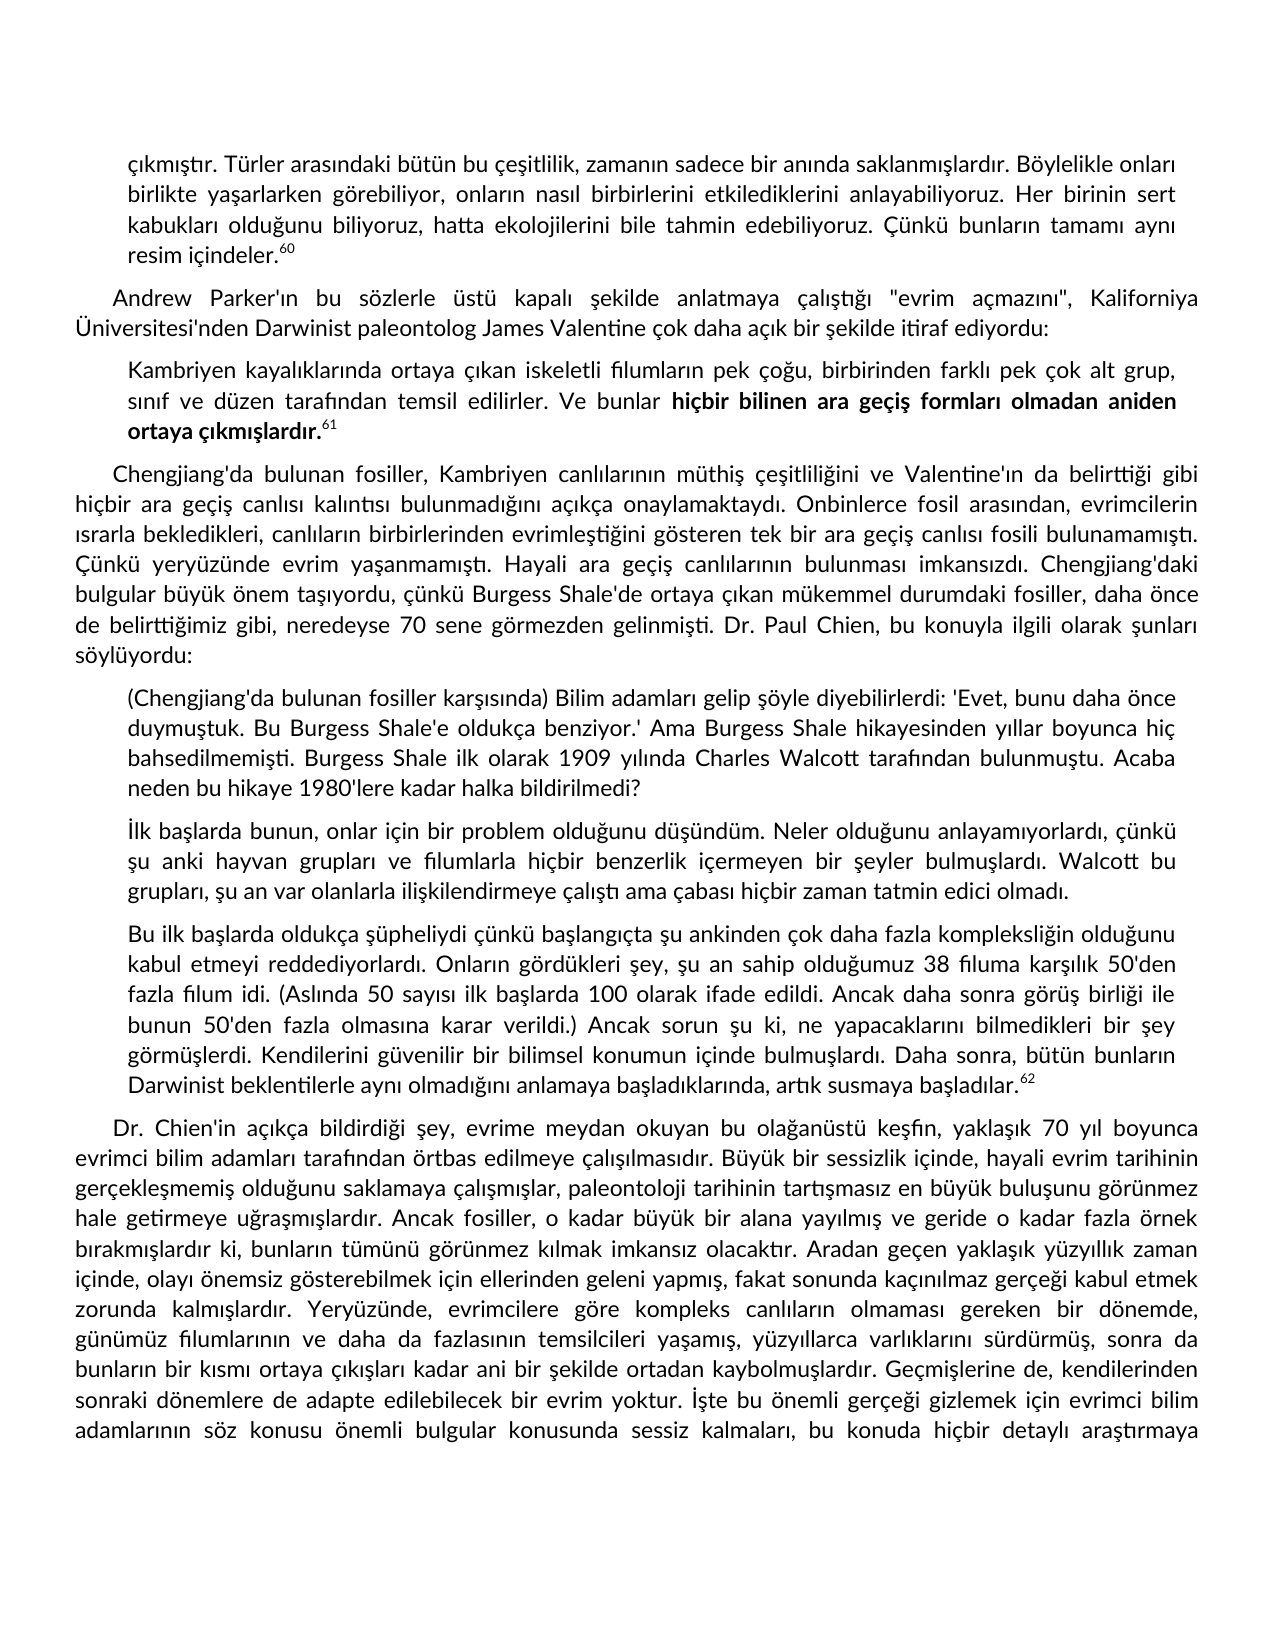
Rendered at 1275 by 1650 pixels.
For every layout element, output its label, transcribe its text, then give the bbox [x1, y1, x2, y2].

text çıkmıştır. Türler arasındaki bütün bu çeşitlilik, zamanın sadece bir anında saklanmışlardır. Böylelikle onları birlikte yaşarlarken görebiliyor, onların nasıl birbirlerini etkilediklerini anlayabiliyoruz. Her birinin sert kabukları olduğunu biliyoruz, hatta ekolojilerini bile tahmin edebiliyoruz. Çünkü bunların tamamı aynı resim içindeler.60 [127, 150, 1177, 268]
text Dr. Chien'in açıkça bildirdiği şey, evrime meydan okuyan bu olağanüstü keşfin, yaklaşık 70 yıl boyunca evrimci bilim adamları tarafından örtbas edilmeye çalışılmasıdır. Büyük bir sessizlik içinde, hayali evrim tarihinin gerçekleşmemiş olduğunu saklamaya çalışmışlar, paleontoloji tarihinin tartışmasız en büyük buluşunu görünmez hale getirmeye uğraşmışlardır. Ancak fosiller, o kadar büyük bir alana yayılmış ve geride o kadar fazla örnek bırakmışlardır ki, bunların tümünü görünmez kılmak imkansız olacaktır. Aradan geçen yaklaşık yüzyıllık zaman içinde, olayı önemsiz gösterebilmek için ellerinden geleni yapmış, fakat sonunda kaçınılmaz gerçeği kabul etmek zorunda kalmışlardır. Yeryüzünde, evrimcilere göre kompleks canlıların olmaması gereken bir dönemde, günümüz filumlarının ve daha da fazlasının temsilcileri yaşamış, yüzyıllarca varlıklarını sürdürmüş, sonra da bunların bir kısmı ortaya çıkışları kadar ani bir şekilde ortadan kaybolmuşlardır. Geçmişlerine de, kendilerinden sonraki dönemlere de adapte edilebilecek bir evrim yoktur. İşte bu önemli gerçeği gizlemek için evrimci bilim adamlarının söz konusu önemli bulgular konusunda sessiz kalmaları, bu konuda hiçbir detaylı araştırmaya [75, 1113, 1200, 1443]
text Kambriyen kayalıklarında ortaya çıkan iskeletli filumların pek çoğu, birbirinden farklı pek çok alt grup, sınıf ve düzen tarafından temsil edilirler. Ve bunlar hiçbir bilinen ara geçiş formları olmadan aniden ortaya çıkmışlardır.61 [127, 356, 1177, 444]
text İlk başlarda bunun, onlar için bir problem olduğunu düşündüm. Neler olduğunu anlayamıyorlardı, çünkü şu anki hayvan grupları ve filumlarla hiçbir benzerlik içermeyen bir şeyler bulmuşlardı. Walcott bu grupları, şu an var olanlarla ilişkilendirmeye çalıştı ama çabası hiçbir zaman tatmin edici olmadı. [127, 817, 1177, 904]
text Bu ilk başlarda oldukça şüpheliydi çünkü başlangıçta şu ankinden çok daha fazla kompleksliğin olduğunu kabul etmeyi reddediyorlardı. Onların gördükleri şey, şu an sahip olduğumuz 38 filuma karşılık 50'den fazla filum idi. (Aslında 50 sayısı ilk başlarda 100 olarak ifade edildi. Ancak daha sonra görüş birliği ile bunun 50'den fazla olmasına karar verildi.) Ancak sorun şu ki, ne yapacaklarını bilmedikleri bir şey görmüşlerdi. Kendilerini güvenilir bir bilimsel konumun içinde bulmuşlardı. Daha sonra, bütün bunların Darwinist beklentilerle aynı olmadığını anlamaya başladıklarında, artık susmaya başladılar.62 [127, 920, 1177, 1098]
text Andrew Parker'ın bu sözlerle üstü kapalı şekilde anlatmaya çalıştığı "evrim açmazını", Kaliforniya Üniversitesi'nden Darwinist paleontolog James Valentine çok daha açık bir şekilde itiraf ediyordu: [75, 283, 1200, 341]
text (Chengjiang'da bulunan fosiller karşısında) Bilim adamları gelip şöyle diyebilirlerdi: 'Evet, bunu daha önce duymuştuk. Bu Burgess Shale'e oldukça benziyor.' Ama Burgess Shale hikayesinden yıllar boyunca hiç bahsedilmemişti. Burgess Shale ilk olarak 1909 yılında Charles Walcott tarafından bulunmuştu. Acaba neden bu hikaye 1980'lere kadar halka bildirilmedi? [127, 683, 1177, 801]
text Chengjiang'da bulunan fosiller, Kambriyen canlılarının müthiş çeşitliliğini ve Valentine'ın da belirttiği gibi hiçbir ara geçiş canlısı kalıntısı bulunmadığını açıkça onaylamaktaydı. Onbinlerce fosil arasından, evrimcilerin ısrarla bekledikleri, canlıların birbirlerinden evrimleştiğini gösteren tek bir ara geçiş canlısı fosili bulunamamıştı. Çünkü yeryüzünde evrim yaşanmamıştı. Hayali ara geçiş canlılarının bulunması imkansızdı. Chengjiang'daki bulgular büyük önem taşıyordu, çünkü Burgess Shale'de ortaya çıkan mükemmel durumdaki fosiller, daha önce de belirttiğimiz gibi, neredeyse 70 sene görmezden gelinmişti. Dr. Paul Chien, bu konuyla ilgili olarak şunları söylüyordu: [75, 459, 1200, 668]
